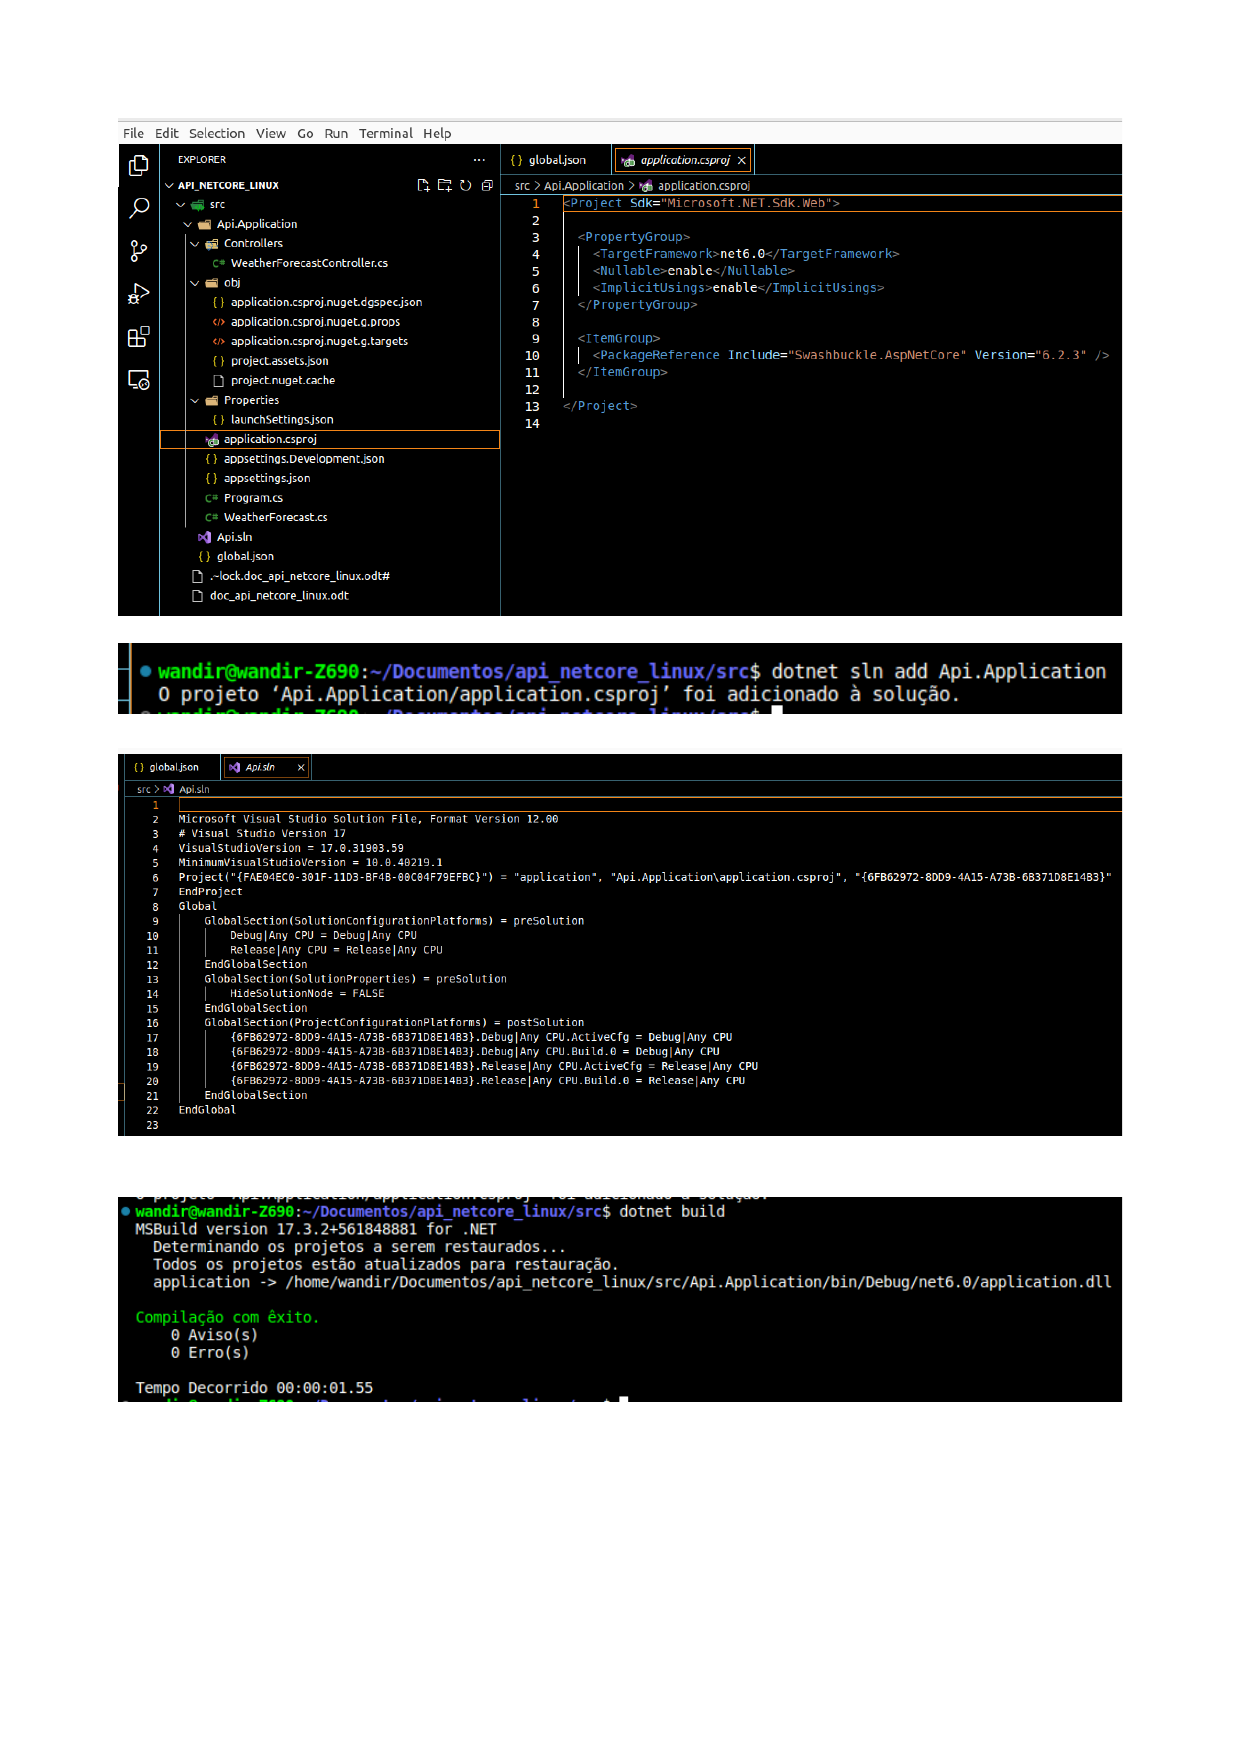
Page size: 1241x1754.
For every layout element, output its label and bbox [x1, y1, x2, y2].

picture [118, 118, 1123, 616]
picture [118, 1197, 1123, 1402]
picture [118, 748, 1123, 1136]
picture [118, 643, 1123, 714]
